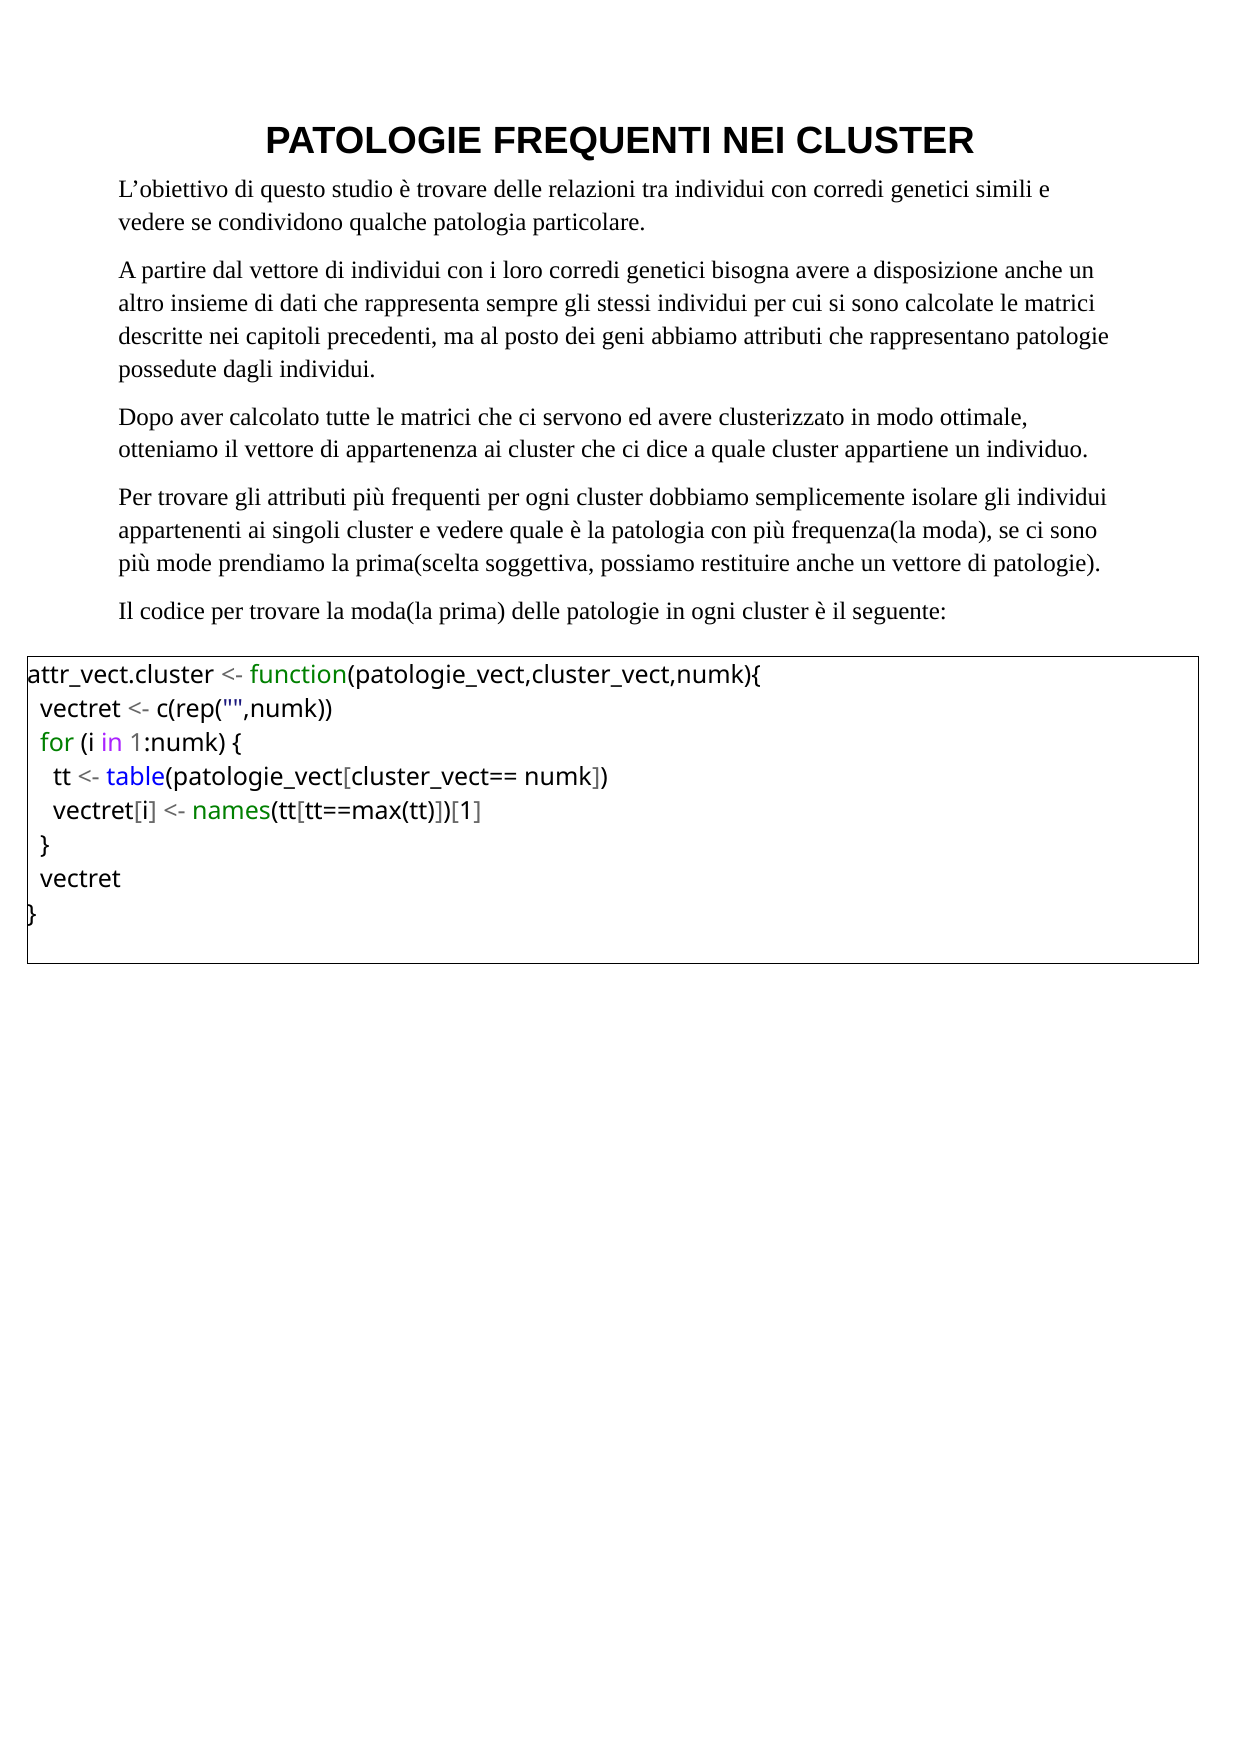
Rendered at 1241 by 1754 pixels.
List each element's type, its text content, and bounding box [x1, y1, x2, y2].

text Dopo aver calcolato tutte le matrici che ci servono ed avere clusterizzato in modo ottimale, otteniamo il vettore di appartenenza ai cluster che ci dice a quale cluster appartiene un individuo. [118, 402, 1122, 463]
subtitle PATOLOGIE FREQUENTI NEI CLUSTER [118, 118, 1122, 162]
text L’obiettivo di questo studio è trovare delle relazioni tra individui con corredi genetici simili e vedere se condividono qualche patologia particolare. [118, 174, 1122, 236]
text A partire dal vettore di individui con i loro corredi genetici bisogna avere a disposizione anche un altro insieme di dati che rappresenta sempre gli stessi individui per cui si sono calcolate le matrici descritte nei capitoli precedenti, ma al posto dei geni abbiamo attributi che rappresentano patologie possedute dagli individui. [118, 255, 1122, 383]
text Per trovare gli attributi più frequenti per ogni cluster dobbiamo semplicemente isolare gli individui appartenenti ai singoli cluster e vedere quale è la patologia con più frequenza(la moda), se ci sono più mode prendiamo la prima(scelta soggettiva, possiamo restituire anche un vettore di patologie). [118, 482, 1122, 577]
text Il codice per trovare la moda(la prima) delle patologie in ogni cluster è il seguente: [118, 596, 1122, 624]
